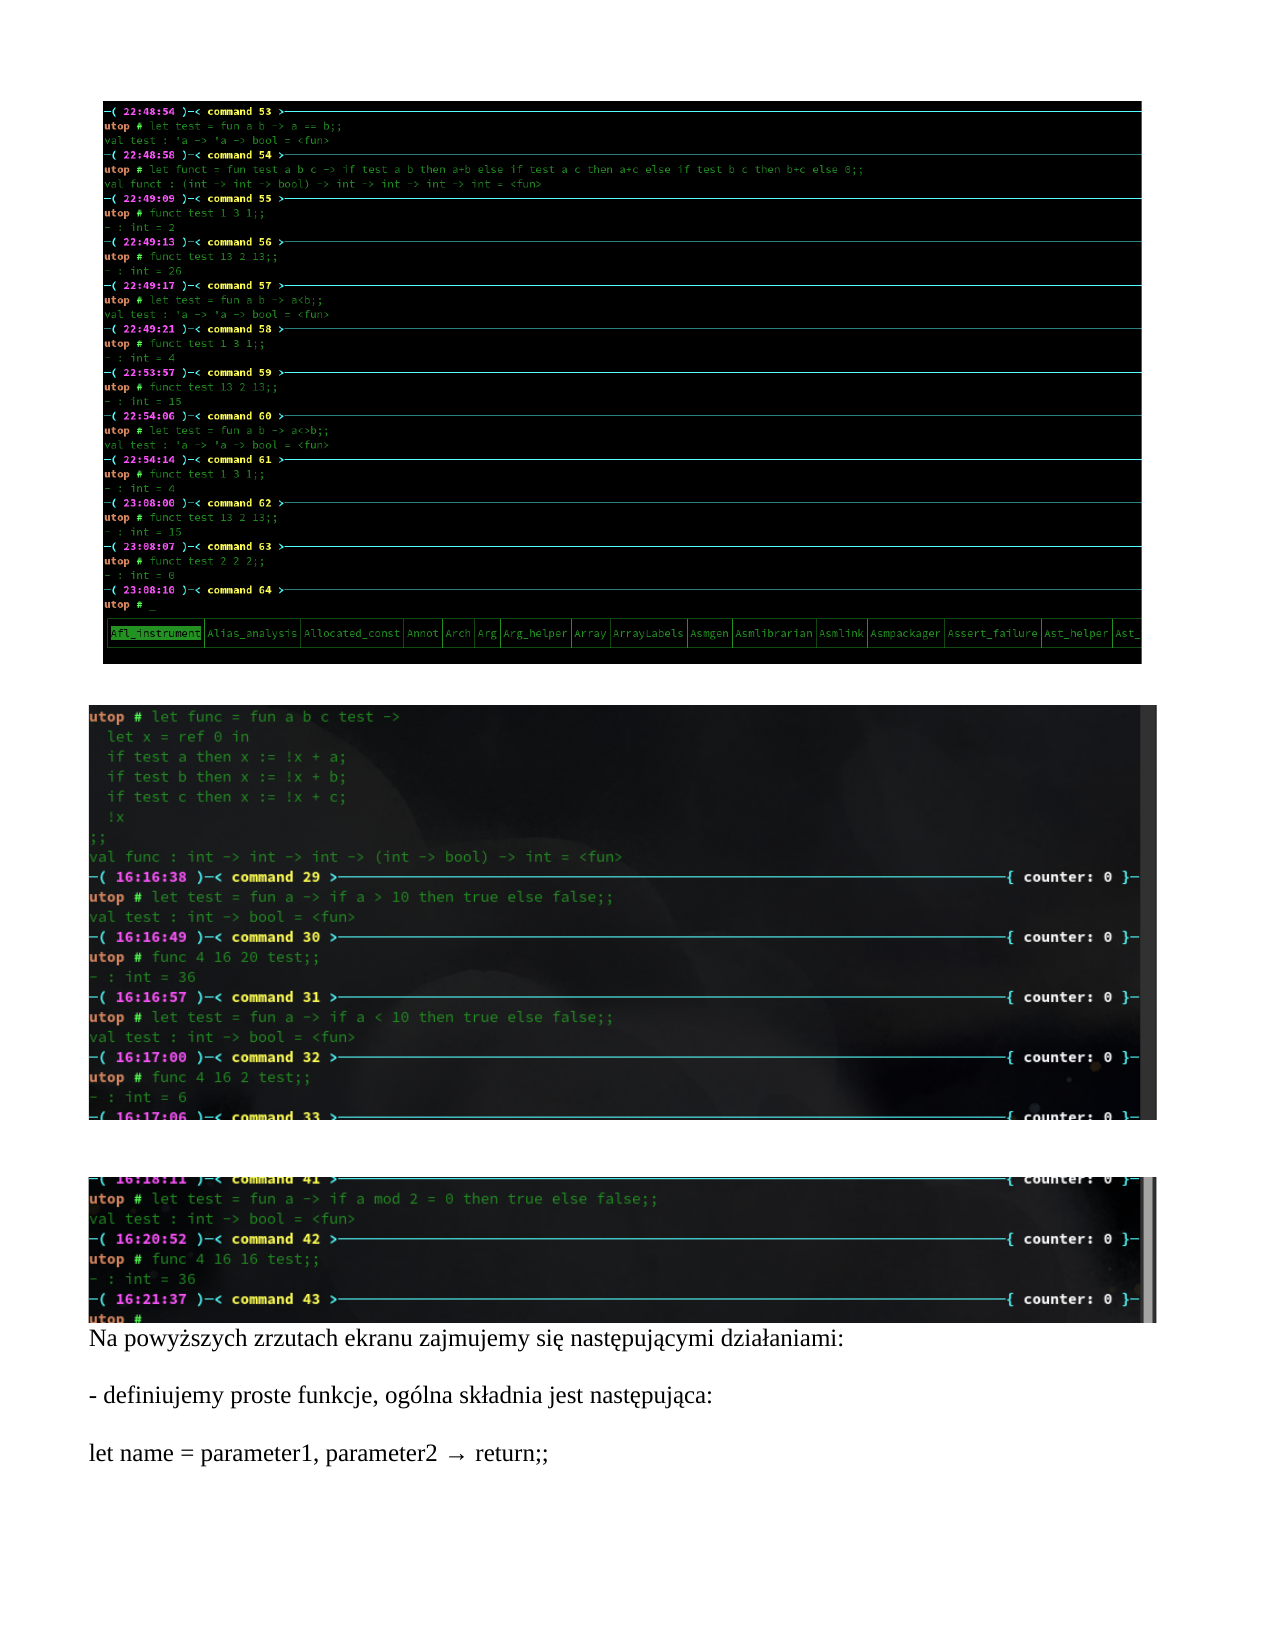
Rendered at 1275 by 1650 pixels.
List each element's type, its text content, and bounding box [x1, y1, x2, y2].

picture [88, 1177, 1157, 1323]
picture [88, 705, 1157, 1120]
text - definiujemy proste funkcje, ogólna składnia jest następująca: let name = parameter1, parameter2 → return;; [88, 1381, 1156, 1467]
picture [103, 101, 1142, 664]
text Na powyższych zrzutach ekranu zajmujemy się następującymi działaniami: [88, 1323, 1156, 1352]
